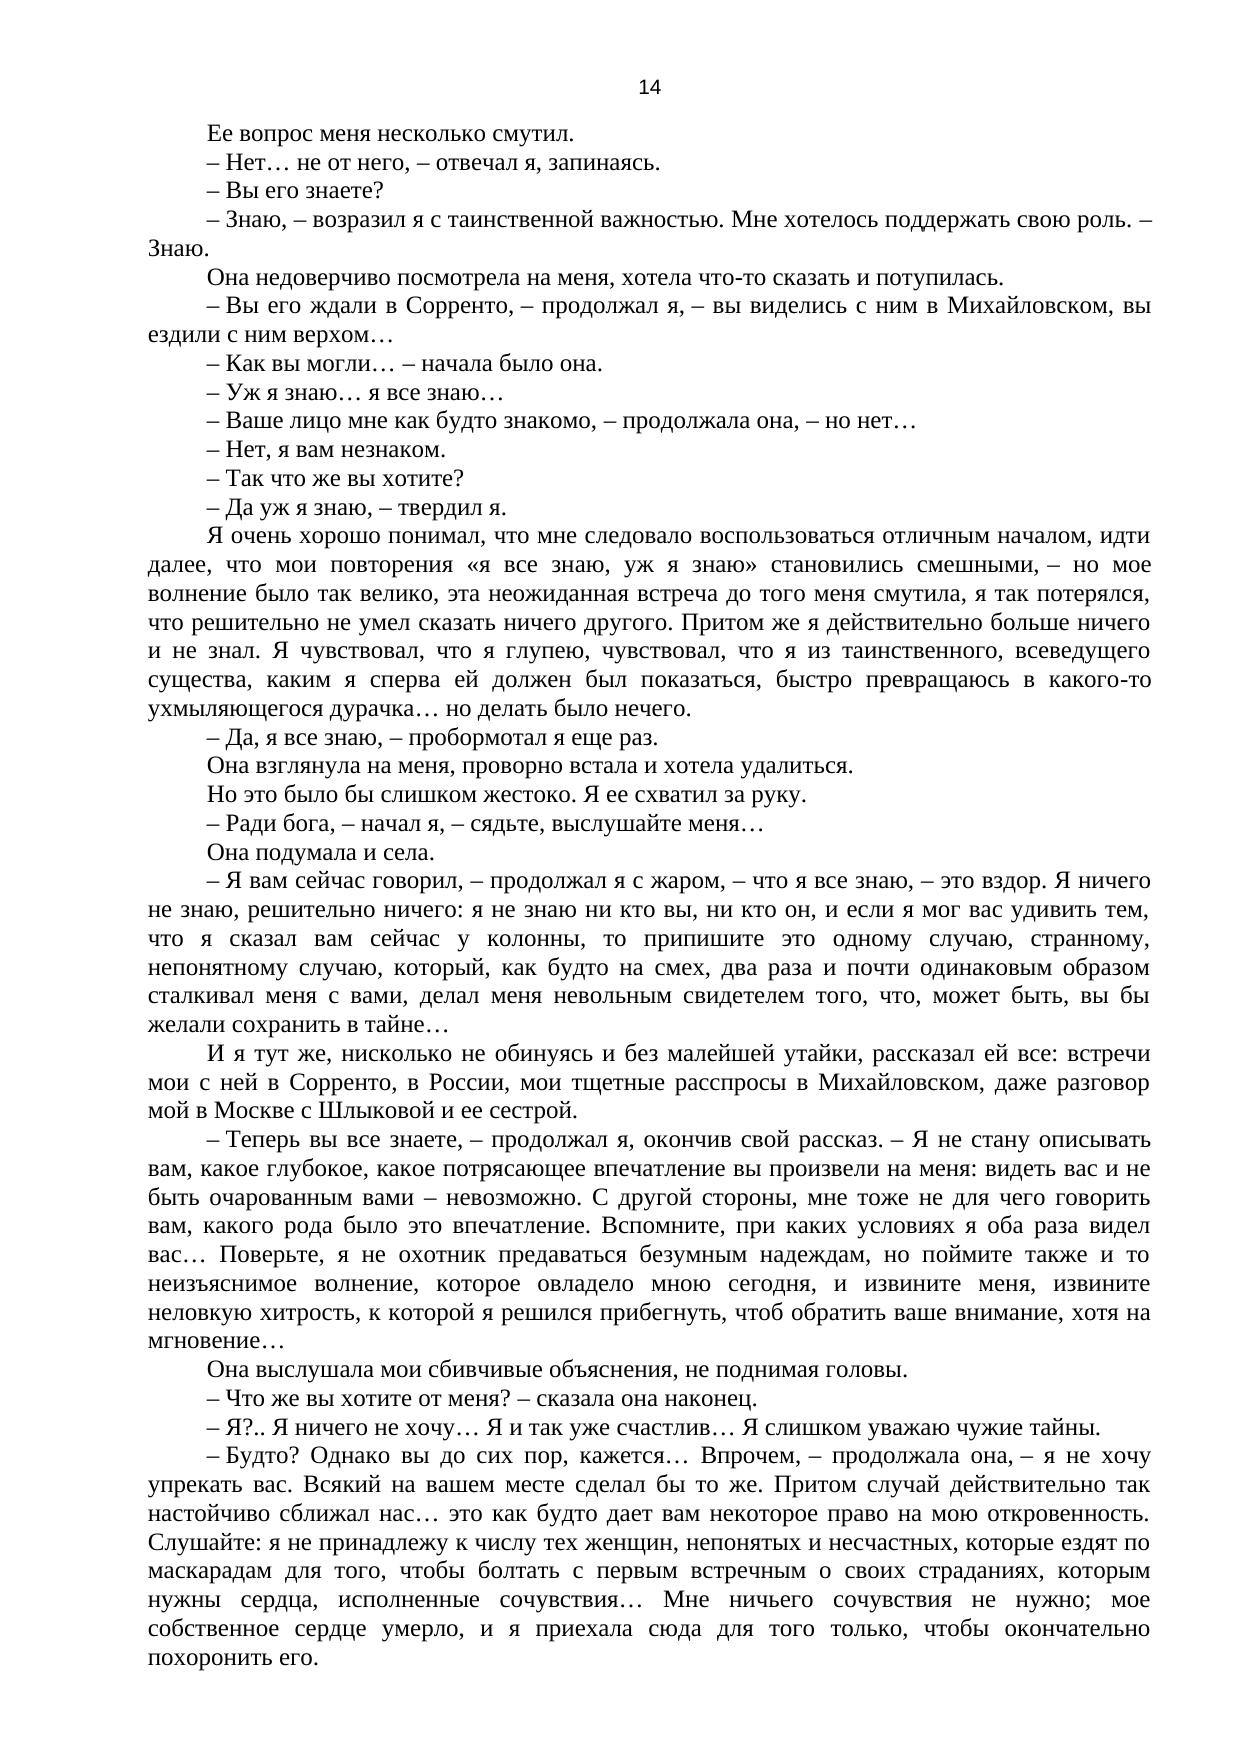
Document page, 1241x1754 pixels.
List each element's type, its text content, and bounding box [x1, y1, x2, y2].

text Но это было бы слишком жестоко. Я ее схватил за руку. [148, 779, 1152, 808]
text И я тут же, нисколько не обинуясь и без малейшей утайки, рассказал ей все: встречи мои с ней в Сорренто, в России, мои тщетные расспросы в Михайловском, даже разговор мой в Москве с Шлыковой и ее сестрой. [148, 1038, 1152, 1124]
text Она выслушала мои сбивчивые объяснения, не поднимая головы. [148, 1354, 1152, 1383]
text Она недоверчиво посмотрела на меня, хотела что‑то сказать и потупилась. [148, 262, 1152, 291]
text – Как вы могли… – начала было она. [148, 348, 1152, 377]
text Я очень хорошо понимал, что мне следовало воспользоваться отличным началом, идти далее, что мои повторения «я все знаю, уж я знаю» становились смешными, – но мое волнение было так велико, эта неожиданная встреча до того меня смутила, я так потерялся, что решительно не умел сказать ничего другого. Притом же я действительно больше ничего и не знал. Я чувствовал, что я глупею, чувствовал, что я из таинственного, всеведущего существа, каким я сперва ей должен был показаться, быстро превращаюсь в какого‑то ухмыляющегося дурачка… но делать было нечего. [148, 521, 1152, 722]
text – Я?.. Я ничего не хочу… Я и так уже счастлив… Я слишком уважаю чужие тайны. [148, 1412, 1152, 1441]
text – Что же вы хотите от меня? – сказала она наконец. [148, 1383, 1152, 1412]
text – Нет, я вам незнаком. [148, 434, 1152, 463]
text – Уж я знаю… я все знаю… [148, 377, 1152, 406]
text – Знаю, – возразил я с таинственной важностью. Мне хотелось поддержать свою роль. – Знаю. [148, 204, 1152, 262]
text – Будто? Однако вы до сих пор, кажется… Впрочем, – продолжала она, – я не хочу упрекать вас. Всякий на вашем месте сделал бы то же. Притом случай действительно так настойчиво сближал нас… это как будто дает вам некоторое право на мою откровенность. Слушайте: я не принадлежу к числу тех женщин, непонятых и несчастных, которые ездят по маскарадам для того, чтобы болтать с первым встречным о своих страданиях, которым нужны сердца, исполненные сочувствия… Мне ничьего сочувствия не нужно; мое собственное сердце умерло, и я приехала сюда для того только, чтобы окончательно похоронить его. [148, 1441, 1152, 1671]
text – Ваше лицо мне как будто знакомо, – продолжала она, – но нет… [148, 406, 1152, 434]
text – Так что же вы хотите? [148, 463, 1152, 492]
text – Вы его знаете? [148, 176, 1152, 204]
text – Ради бога, – начал я, – сядьте, выслушайте меня… [148, 808, 1152, 837]
text Ее вопрос меня несколько смутил. [148, 118, 1152, 147]
text – Да уж я знаю, – твердил я. [148, 492, 1152, 521]
text – Вы его ждали в Сорренто, – продолжал я, – вы виделись с ним в Михайловском, вы ездили с ним верхом… [148, 291, 1152, 348]
text – Я вам сейчас говорил, – продолжал я с жаром, – что я все знаю, – это вздор. Я ничего не знаю, решительно ничего: я не знаю ни кто вы, ни кто он, и если я мог вас удивить тем, что я сказал вам сейчас у колонны, то припишите это одному случаю, странному, непонятному случаю, который, как будто на смех, два раза и почти одинаковым образом сталкивал меня с вами, делал меня невольным свидетелем того, что, может быть, вы бы желали сохранить в тайне… [148, 866, 1152, 1038]
text Она подумала и села. [148, 837, 1152, 866]
text – Да, я все знаю, – пробормотал я еще раз. [148, 722, 1152, 751]
text – Теперь вы все знаете, – продолжал я, окончив свой рассказ. – Я не стану описывать вам, какое глубокое, какое потрясающее впечатление вы произвели на меня: видеть вас и не быть очарованным вами – невозможно. С другой стороны, мне тоже не для чего говорить вам, какого рода было это впечатление. Вспомните, при каких условиях я оба раза видел вас… Поверьте, я не охотник предаваться безумным надеждам, но поймите также и то неизъяснимое волнение, которое овладело мною сегодня, и извините меня, извините неловкую хитрость, к которой я решился прибегнуть, чтоб обратить ваше внимание, хотя на мгновение… [148, 1124, 1152, 1354]
text – Нет… не от него, – отвечал я, запинаясь. [148, 147, 1152, 176]
text Она взглянула на меня, проворно встала и хотела удалиться. [148, 751, 1152, 779]
